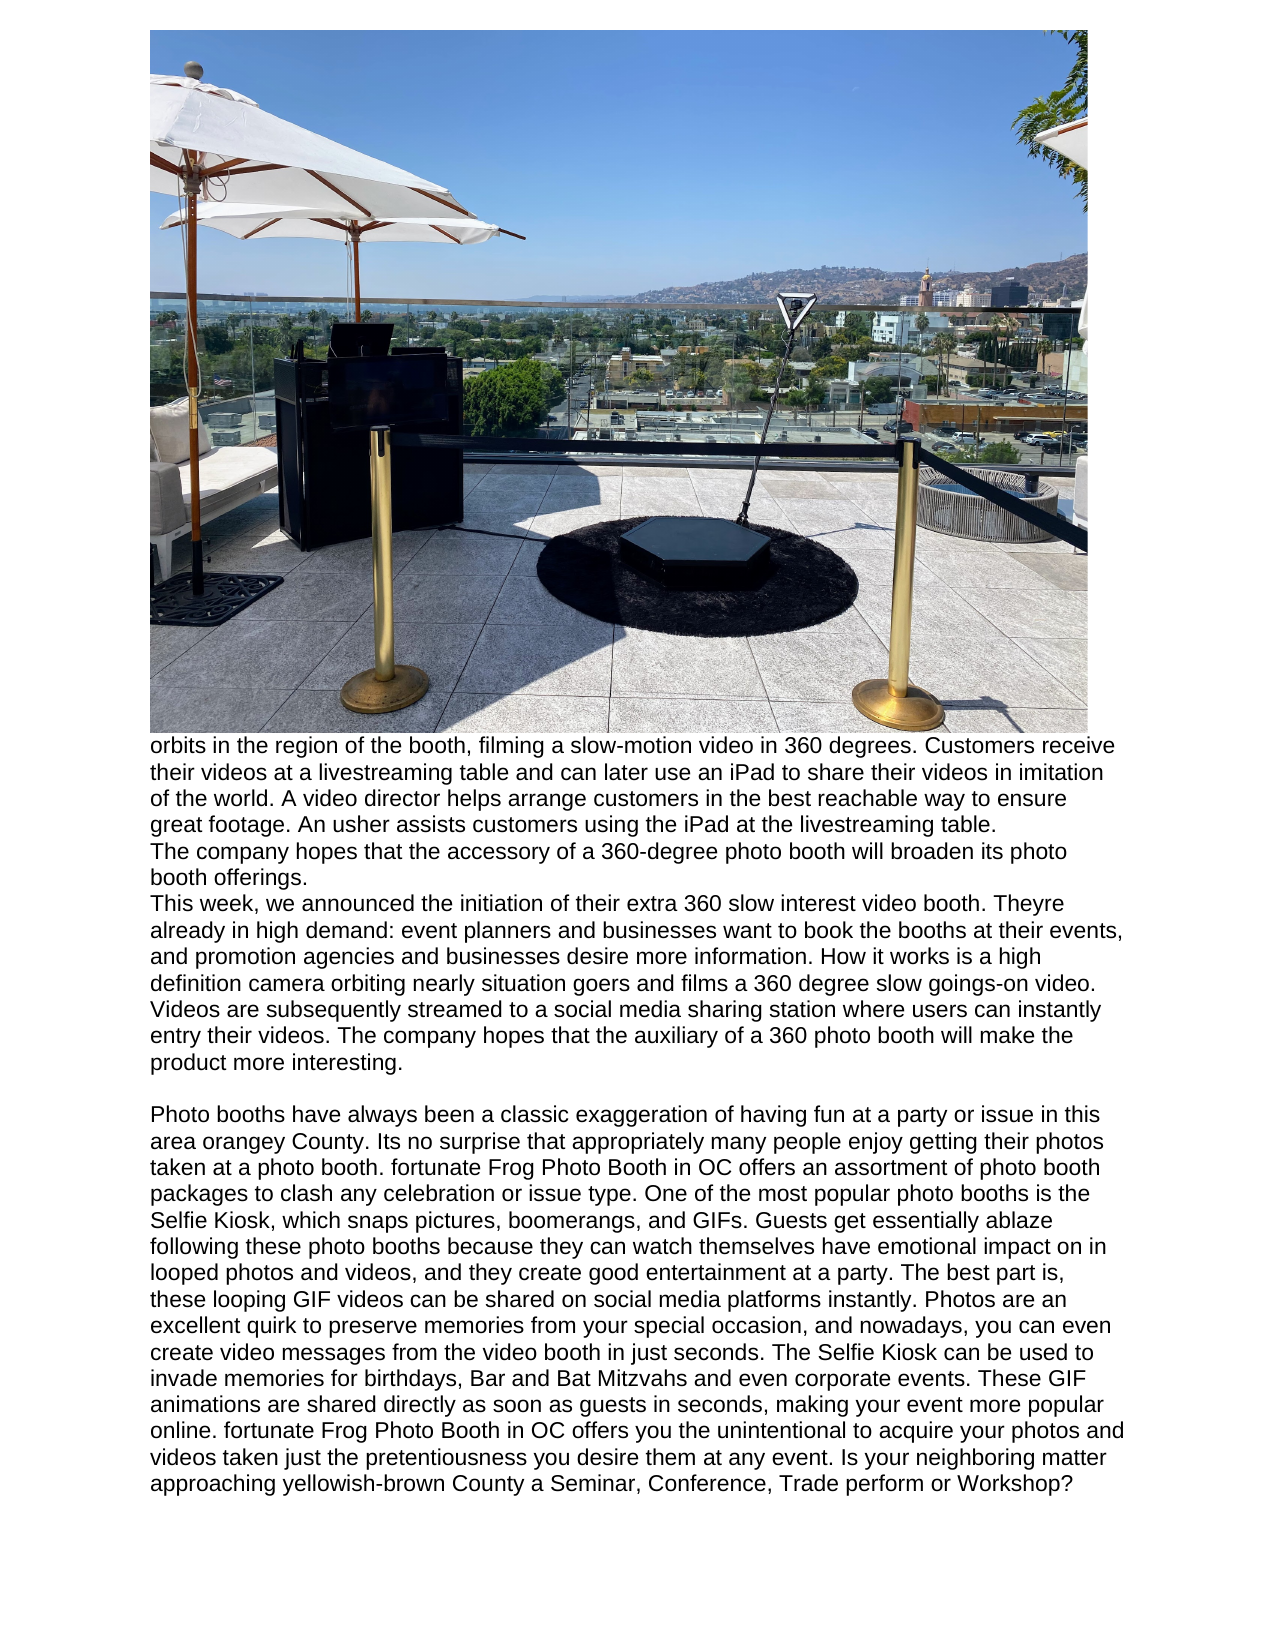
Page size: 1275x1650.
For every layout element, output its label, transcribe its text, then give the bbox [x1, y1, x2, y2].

text Photo booths have always been a classic exaggeration of having fun at a party or issue in this area orangey County. Its no surprise that appropriately many people enjoy getting their photos taken at a photo booth. fortunate Frog Photo Booth in OC offers an assortment of photo booth packages to clash any celebration or issue type. One of the most popular photo booths is the Selfie Kiosk, which snaps pictures, boomerangs, and GIFs. Guests get essentially ablaze following these photo booths because they can watch themselves have emotional impact on in looped photos and videos, and they create good entertainment at a party. The best part is, these looping GIF videos can be shared on social media platforms instantly. Photos are an excellent quirk to preserve memories from your special occasion, and nowadays, you can even create video messages from the video booth in just seconds. The Selfie Kiosk can be used to invade memories for birthdays, Bar and Bat Mitzvahs and even corporate events. These GIF animations are shared directly as soon as guests in seconds, making your event more popular online. fortunate Frog Photo Booth in OC offers you the unintentional to acquire your photos and videos taken just the pretentiousness you desire them at any event. Is your neighboring matter approaching yellowish-brown County a Seminar, Conference, Trade perform or Workshop? [150, 1101, 1125, 1497]
text This week, we announced the initiation of their extra 360 slow interest video booth. Theyre already in high demand: event planners and businesses want to book the booths at their events, and promotion agencies and businesses desire more information. How it works is a high definition camera orbiting nearly situation goers and films a 360 degree slow goings-on video. Videos are subsequently streamed to a social media sharing station where users can instantly entry their videos. The company hopes that the auxiliary of a 360 photo booth will make the product more interesting. [150, 890, 1125, 1075]
picture [150, 30, 1088, 733]
text orbits in the region of the booth, filming a slow-motion video in 360 degrees. Customers receive their videos at a livestreaming table and can later use an iPad to share their videos in imitation of the world. A video director helps arrange customers in the best reachable way to ensure great footage. An usher assists customers using the iPad at the livestreaming table. [150, 732, 1125, 838]
text The company hopes that the accessory of a 360-degree photo booth will broaden its photo booth offerings. [150, 838, 1125, 890]
